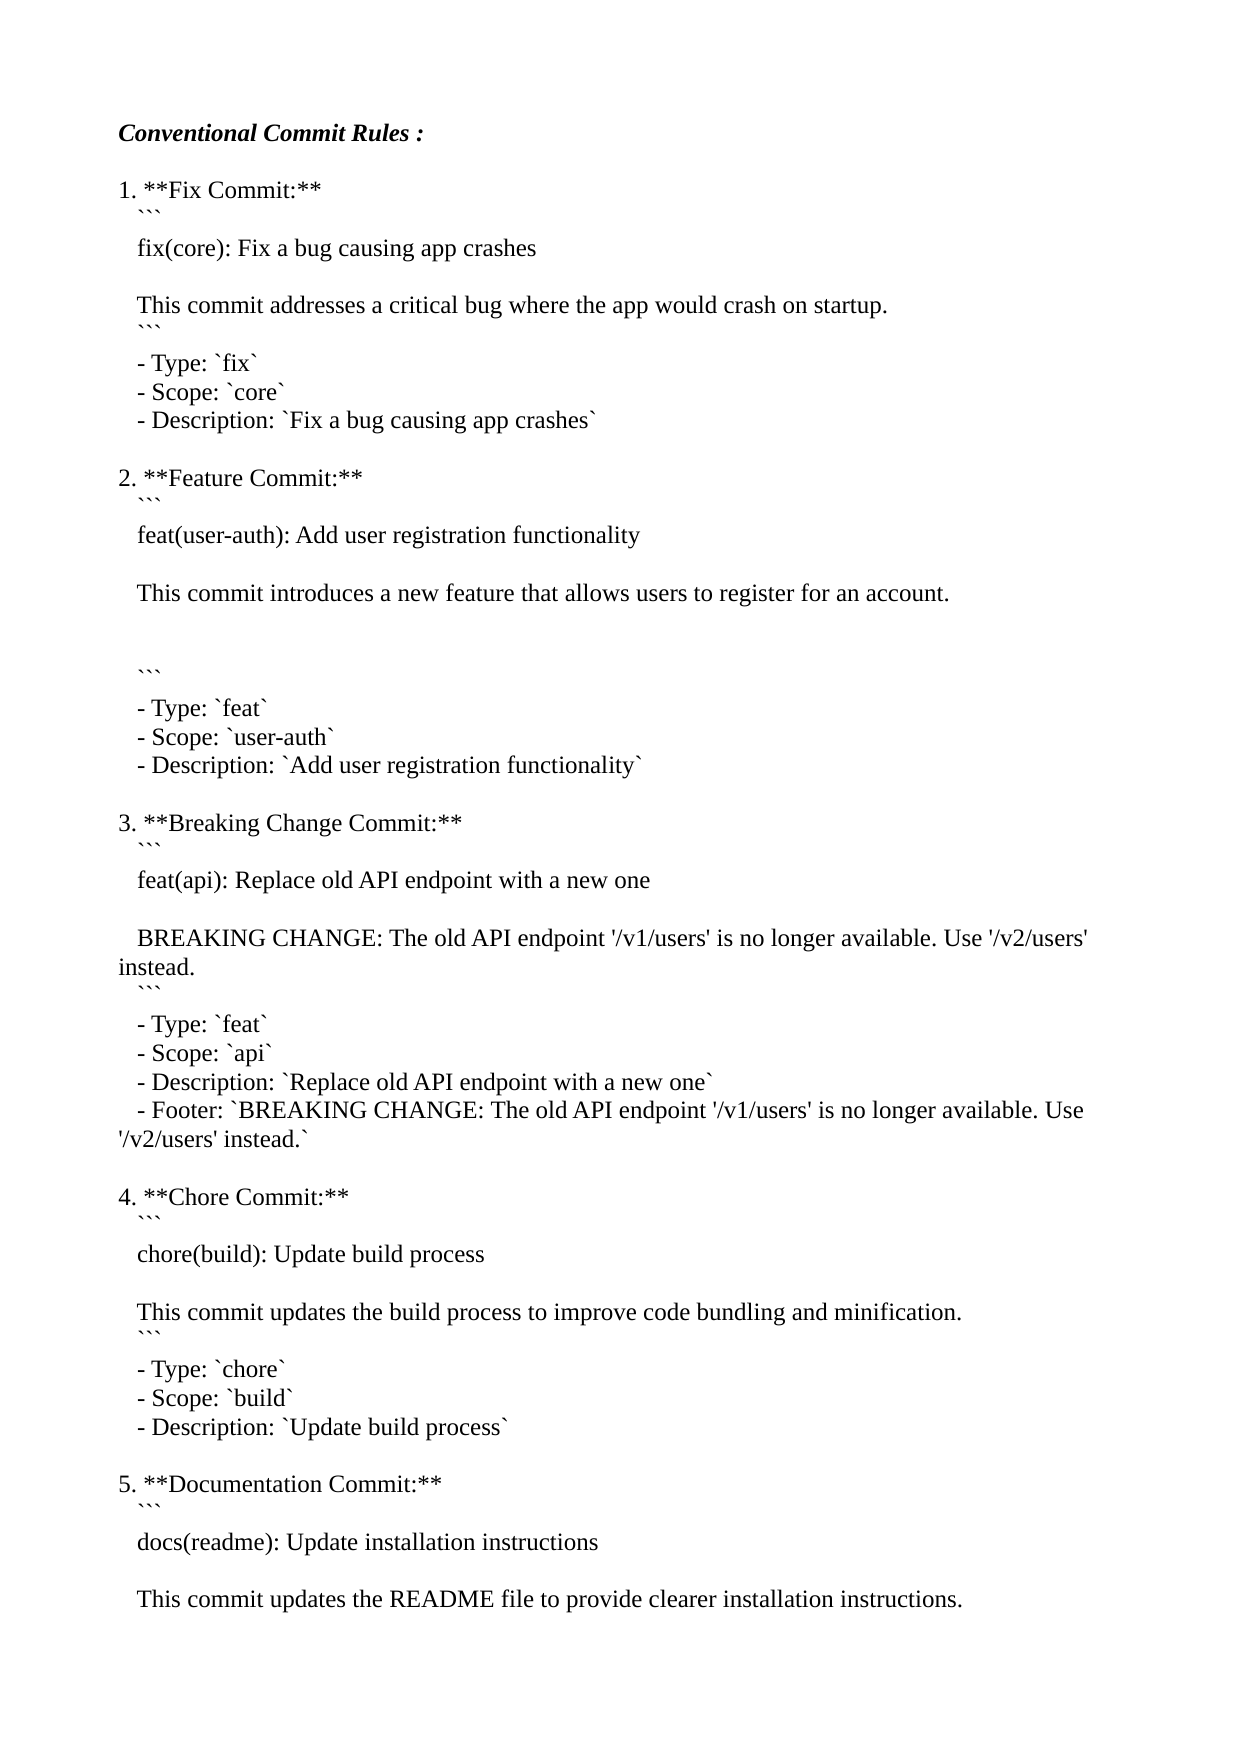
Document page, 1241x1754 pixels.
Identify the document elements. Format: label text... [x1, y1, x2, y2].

text - Scope: `user-auth` [118, 722, 1122, 751]
text BREAKING CHANGE: The old API endpoint '/v1/users' is no longer available. Use '/v2/users' instead. [118, 923, 1122, 981]
text - Scope: `build` [118, 1383, 1122, 1412]
text feat(api): Replace old API endpoint with a new one [118, 866, 1122, 894]
text - Description: `Add user registration functionality` [118, 751, 1122, 779]
text 5. **Documentation Commit:** [118, 1469, 1122, 1498]
text This commit introduces a new feature that allows users to register for an account. [118, 578, 1122, 607]
text - Scope: `api` [118, 1038, 1122, 1067]
text Conventional Commit Rules : [118, 118, 1122, 147]
text - Footer: `BREAKING CHANGE: The old API endpoint '/v1/users' is no longer available. Use '/v2/users' instead.` [118, 1096, 1122, 1153]
text ``` [118, 981, 1122, 1009]
text ``` [118, 492, 1122, 521]
text 1. **Fix Commit:** [118, 176, 1122, 204]
text This commit updates the build process to improve code bundling and minification. [118, 1297, 1122, 1326]
text - Scope: `core` [118, 377, 1122, 406]
text - Description: `Replace old API endpoint with a new one` [118, 1067, 1122, 1096]
text This commit addresses a critical bug where the app would crash on startup. [118, 291, 1122, 319]
text - Type: `chore` [118, 1354, 1122, 1383]
text fix(core): Fix a bug causing app crashes [118, 233, 1122, 262]
text feat(user-auth): Add user registration functionality [118, 521, 1122, 549]
text 3. **Breaking Change Commit:** [118, 808, 1122, 837]
text 2. **Feature Commit:** [118, 463, 1122, 492]
text ``` [118, 1498, 1122, 1527]
text - Description: `Fix a bug causing app crashes` [118, 406, 1122, 434]
text ``` [118, 319, 1122, 348]
text ``` [118, 204, 1122, 233]
text ``` [118, 664, 1122, 693]
text - Type: `feat` [118, 1009, 1122, 1038]
text ``` [118, 1211, 1122, 1239]
text - Type: `fix` [118, 348, 1122, 377]
text - Type: `feat` [118, 693, 1122, 722]
text chore(build): Update build process [118, 1239, 1122, 1268]
text ``` [118, 837, 1122, 866]
text ``` [118, 1326, 1122, 1354]
text This commit updates the README file to provide clearer installation instructions. [118, 1584, 1122, 1613]
text docs(readme): Update installation instructions [118, 1527, 1122, 1556]
text - Description: `Update build process` [118, 1412, 1122, 1441]
text 4. **Chore Commit:** [118, 1182, 1122, 1211]
